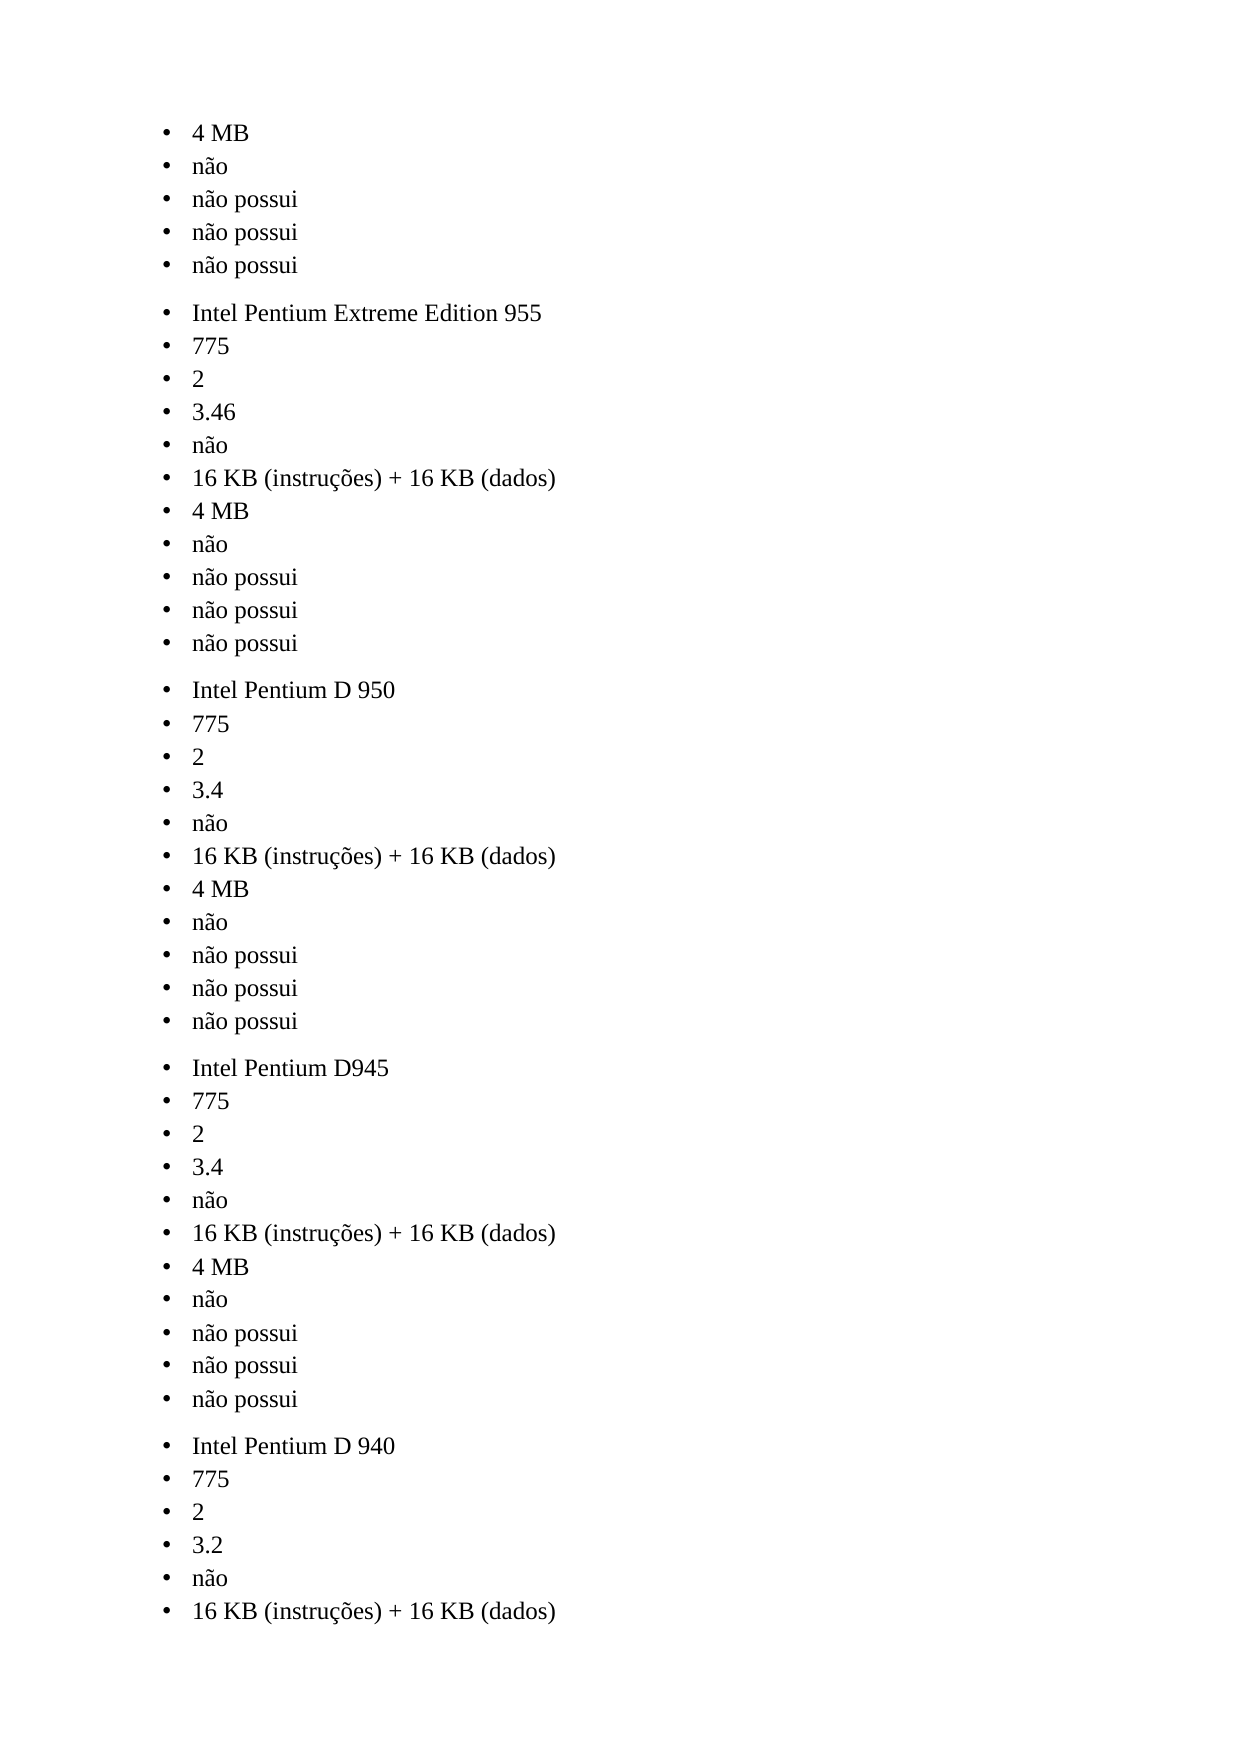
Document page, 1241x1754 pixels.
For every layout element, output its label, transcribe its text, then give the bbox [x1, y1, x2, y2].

list 16 KB (instruções) + 16 KB (dados) [162, 463, 1122, 492]
list não [162, 430, 1122, 459]
list 16 KB (instruções) + 16 KB (dados) [162, 1596, 1122, 1625]
list não [162, 529, 1122, 558]
list não [162, 1284, 1122, 1313]
list 2 [162, 742, 1122, 770]
list não [162, 151, 1122, 180]
list 3.2 [162, 1530, 1122, 1559]
list 2 [162, 1497, 1122, 1526]
list não possui [162, 973, 1122, 1002]
list 775 [162, 331, 1122, 359]
list não possui [162, 184, 1122, 213]
list 16 KB (instruções) + 16 KB (dados) [162, 1218, 1122, 1247]
list não possui [162, 940, 1122, 968]
list não [162, 808, 1122, 836]
list 4 MB [162, 874, 1122, 902]
list não possui [162, 628, 1122, 657]
list 4 MB [162, 496, 1122, 525]
list não possui [162, 1318, 1122, 1346]
list não possui [162, 595, 1122, 624]
list 2 [162, 364, 1122, 393]
list Intel Pentium D945 [162, 1053, 1122, 1082]
list 775 [162, 709, 1122, 737]
list não possui [162, 1384, 1122, 1412]
list 2 [162, 1119, 1122, 1148]
list não possui [162, 1006, 1122, 1034]
list Intel Pentium D 950 [162, 676, 1122, 704]
list não possui [162, 250, 1122, 279]
list Intel Pentium Extreme Edition 955 [162, 298, 1122, 327]
list Intel Pentium D 940 [162, 1431, 1122, 1460]
list 16 KB (instruções) + 16 KB (dados) [162, 841, 1122, 869]
list 3.46 [162, 397, 1122, 426]
list não possui [162, 217, 1122, 246]
list não possui [162, 562, 1122, 591]
list 4 MB [162, 118, 1122, 147]
list 3.4 [162, 1152, 1122, 1181]
list não [162, 1186, 1122, 1214]
list 775 [162, 1464, 1122, 1493]
list não [162, 1563, 1122, 1592]
list não [162, 907, 1122, 936]
list 3.4 [162, 775, 1122, 803]
list não possui [162, 1351, 1122, 1379]
list 775 [162, 1086, 1122, 1115]
list 4 MB [162, 1252, 1122, 1280]
